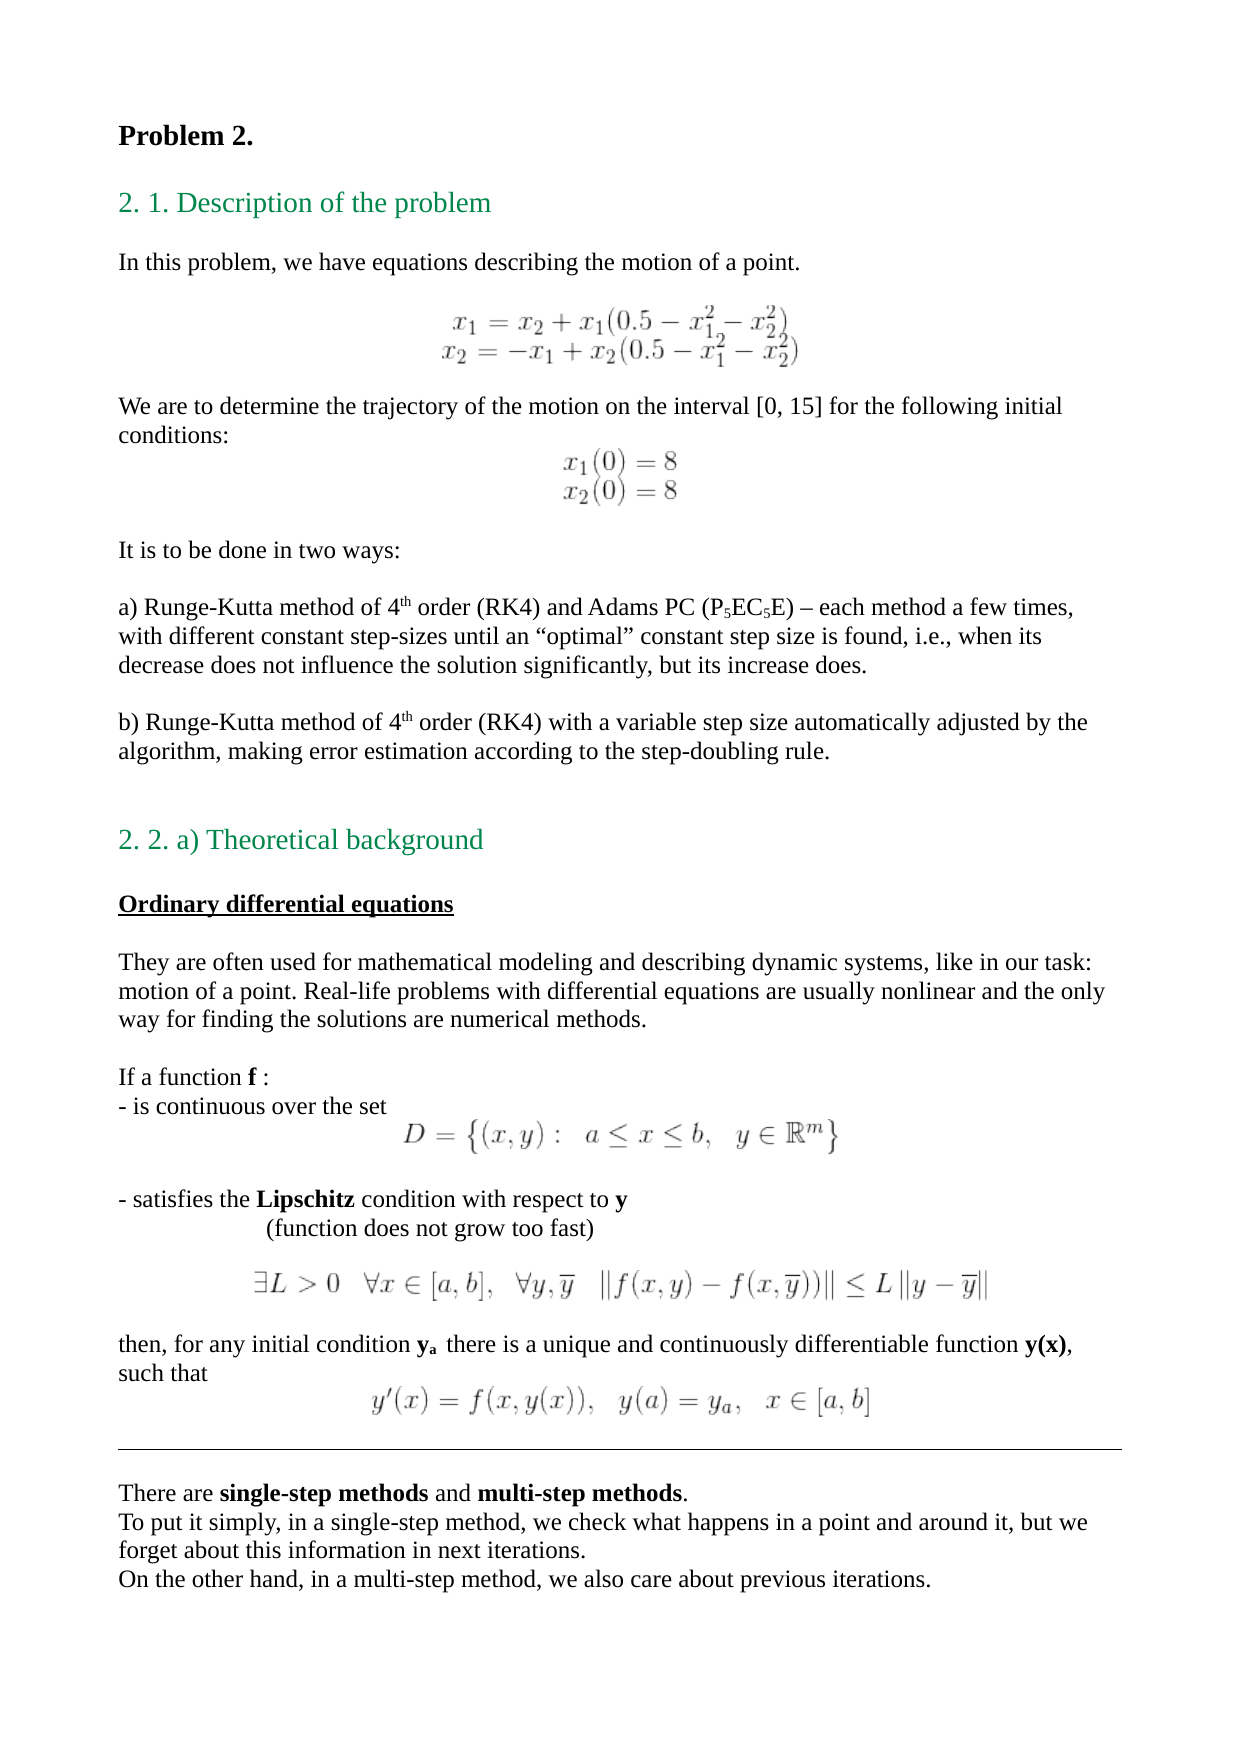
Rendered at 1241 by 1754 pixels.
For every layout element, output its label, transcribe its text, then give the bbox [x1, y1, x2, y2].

text b) Runge-Kutta method of 4th order (RK4) with a variable step size automatically adjusted by the algorithm, making error estimation according to the step-doubling rule. [118, 707, 1122, 765]
text In this problem, we have equations describing the motion of a point. [118, 247, 1122, 276]
text To put it simply, in a single-step method, we check what happens in a point and around it, but we forget about this information in next iterations. [118, 1507, 1122, 1564]
picture [371, 1386, 869, 1417]
picture [253, 1270, 987, 1301]
text (function does not grow too fast) [118, 1213, 1122, 1242]
text We are to determine the trajectory of the motion on the interval [0, 15] for the following initial conditions: [118, 391, 1122, 449]
text There are single-step methods and multi-step methods. [118, 1478, 1122, 1507]
text 2. 2. a) Theoretical background [118, 822, 1122, 856]
text On the other hand, in a multi-step method, we also care about previous iterations. [118, 1564, 1122, 1593]
text then, for any initial condition ya there is a unique and continuously differentiable function y(x), such that [118, 1329, 1122, 1386]
text - satisfies the Lipschitz condition with respect to y [118, 1184, 1122, 1213]
text Problem 2. [118, 118, 1122, 152]
text They are often used for mathematical modeling and describing dynamic systems, like in our task: motion of a point. Real-life problems with differential equations are usually nonlinear and the only way for finding the solutions are numerical methods. [118, 947, 1122, 1033]
picture [563, 448, 678, 506]
text If a function f : [118, 1062, 1122, 1091]
text - is continuous over the set [118, 1091, 1122, 1119]
picture [442, 305, 799, 369]
text 2. 1. Description of the problem [118, 185, 1122, 219]
text a) Runge-Kutta method of 4th order (RK4) and Adams PC (P5EC5E) – each method a few times, with different constant step-sizes until an “optimal” constant step size is found, i.e., when its decrease does not influence the solution significantly, but its increase does. [118, 592, 1122, 679]
text Ordinary differential equations [118, 889, 1122, 918]
text It is to be done in two ways: [118, 535, 1122, 564]
picture [402, 1119, 839, 1156]
